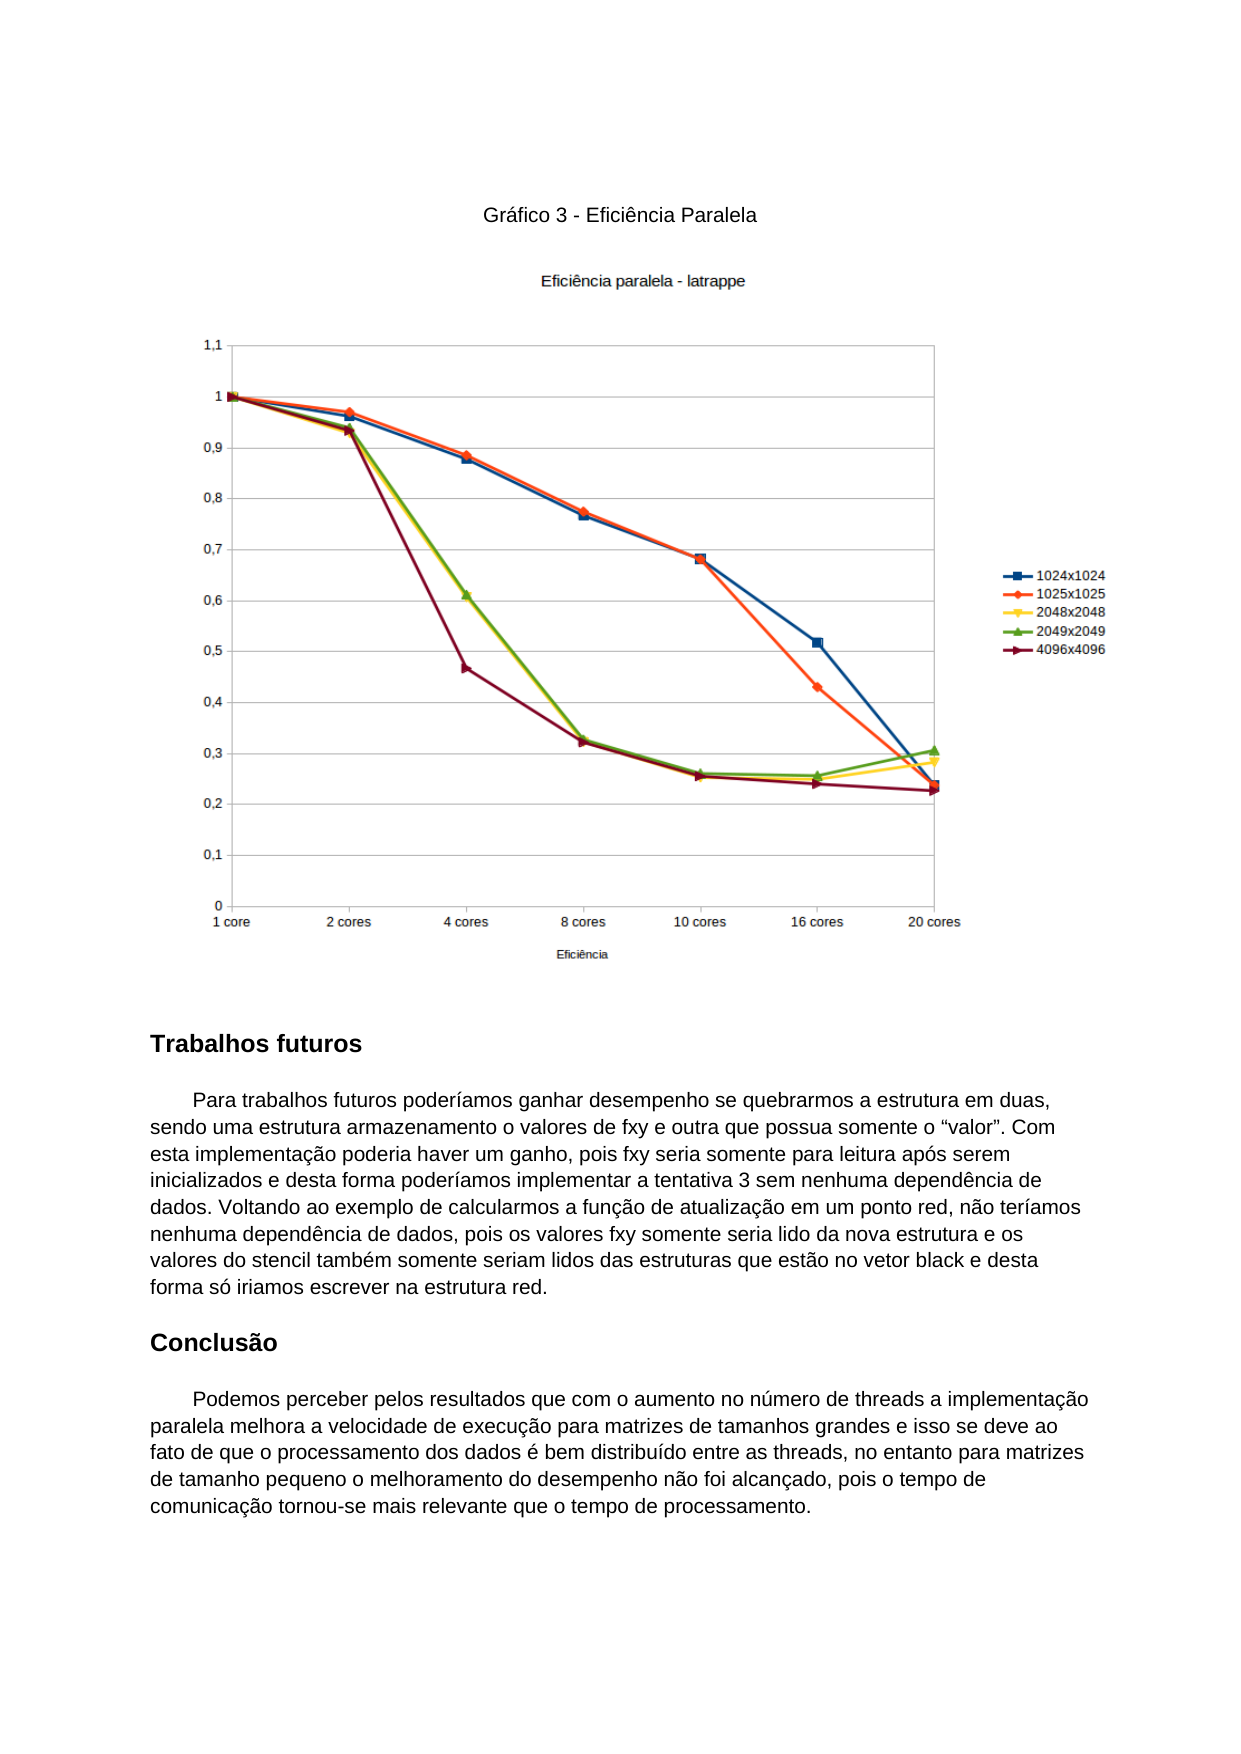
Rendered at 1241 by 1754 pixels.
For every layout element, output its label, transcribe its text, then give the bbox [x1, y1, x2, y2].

text Gráfico 3 - Eficiência Paralela [150, 203, 1090, 227]
picture [168, 248, 1118, 981]
text Para trabalhos futuros poderíamos ganhar desempenho se quebrarmos a estrutura em duas, sendo uma estrutura armazenamento o valores de fxy e outra que possua somente o “valor”. Com esta implementação poderia haver um ganho, pois fxy seria somente para leitura após serem inicializados e desta forma poderíamos implementar a tentativa 3 sem nenhuma dependência de dados. Voltando ao exemplo de calcularmos a função de atualização em um ponto red, não teríamos nenhuma dependência de dados, pois os valores fxy somente seria lido da nova estrutura e os valores do stencil também somente seriam lidos das estruturas que estão no vetor black e desta forma só iriamos escrever na estrutura red. [150, 1089, 1090, 1299]
text Podemos perceber pelos resultados que com o aumento no número de threads a implementação paralela melhora a velocidade de execução para matrizes de tamanhos grandes e isso se deve ao fato de que o processamento dos dados é bem distribuído entre as threads, no entanto para matrizes de tamanho pequeno o melhoramento do desempenho não foi alcançado, pois o tempo de comunicação tornou-se mais relevante que o tempo de processamento. [150, 1387, 1090, 1517]
text Trabalhos futuros [150, 1030, 1090, 1058]
text Conclusão [150, 1329, 1090, 1357]
